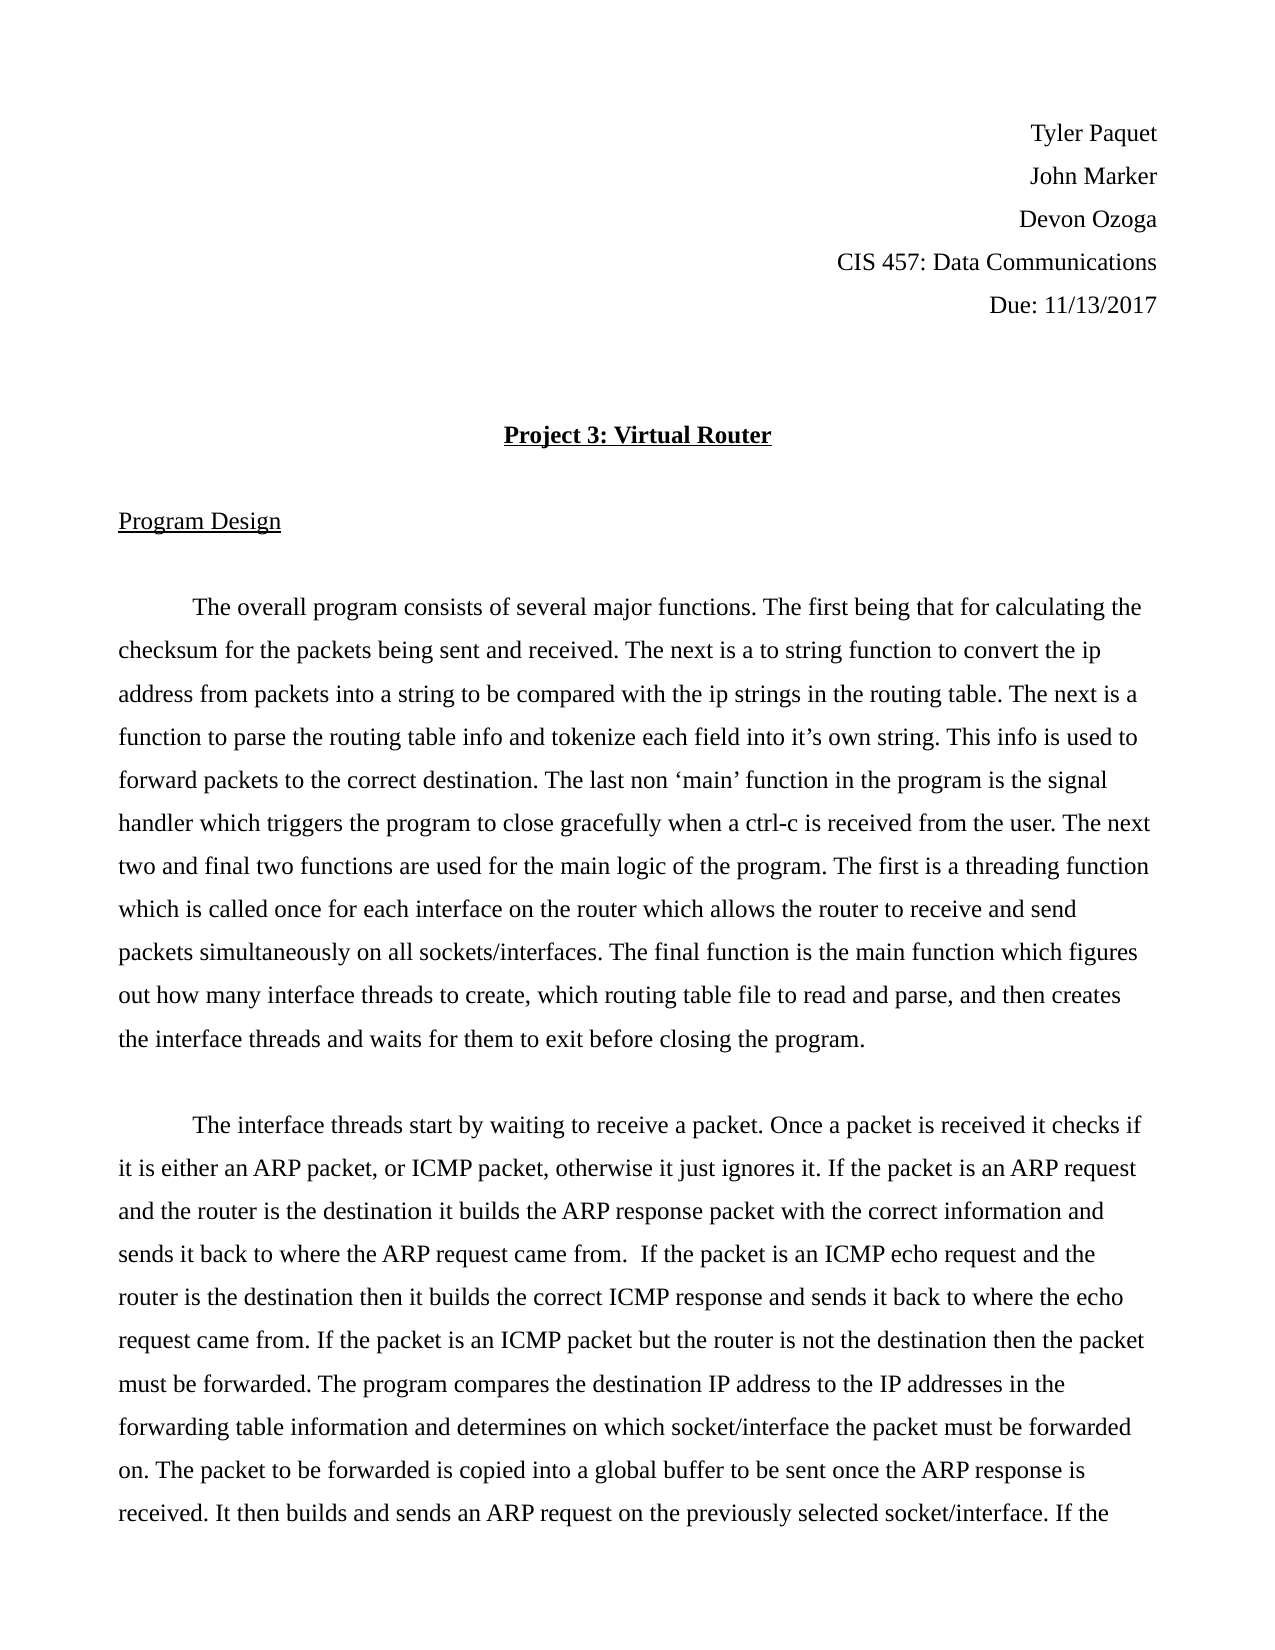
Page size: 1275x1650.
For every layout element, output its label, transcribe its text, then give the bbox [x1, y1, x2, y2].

text CIS 457: Data Communications [118, 247, 1157, 276]
text Devon Ozoga [118, 204, 1157, 233]
text Program Design [118, 506, 1157, 535]
text Due: 11/13/2017 [118, 291, 1157, 319]
text Project 3: Virtual Router [118, 420, 1157, 449]
text The overall program consists of several major functions. The first being that for calculating the checksum for the packets being sent and received. The next is a to string function to convert the ip address from packets into a string to be compared with the ip strings in the routing table. The next is a function to parse the routing table info and tokenize each field into it’s own string. This info is used to forward packets to the correct destination. The last non ‘main’ function in the program is the signal handler which triggers the program to close gracefully when a ctrl-c is received from the user. The next two and final two functions are used for the main logic of the program. The first is a threading function which is called once for each interface on the router which allows the router to receive and send packets simultaneously on all sockets/interfaces. The final function is the main function which figures out how many interface threads to create, which routing table file to read and parse, and then creates the interface threads and waits for them to exit before closing the program. [118, 592, 1157, 1052]
text The interface threads start by waiting to receive a packet. Once a packet is received it checks if it is either an ARP packet, or ICMP packet, otherwise it just ignores it. If the packet is an ARP request and the router is the destination it builds the ARP response packet with the correct information and sends it back to where the ARP request came from. If the packet is an ICMP echo request and the router is the destination then it builds the correct ICMP response and sends it back to where the echo request came from. If the packet is an ICMP packet but the router is not the destination then the packet must be forwarded. The program compares the destination IP address to the IP addresses in the forwarding table information and determines on which socket/interface the packet must be forwarded on. The packet to be forwarded is copied into a global buffer to be sent once the ARP response is received. It then builds and sends an ARP request on the previously selected socket/interface. If the [118, 1110, 1157, 1527]
text Tyler Paquet [118, 118, 1157, 147]
text John Marker [118, 161, 1157, 190]
